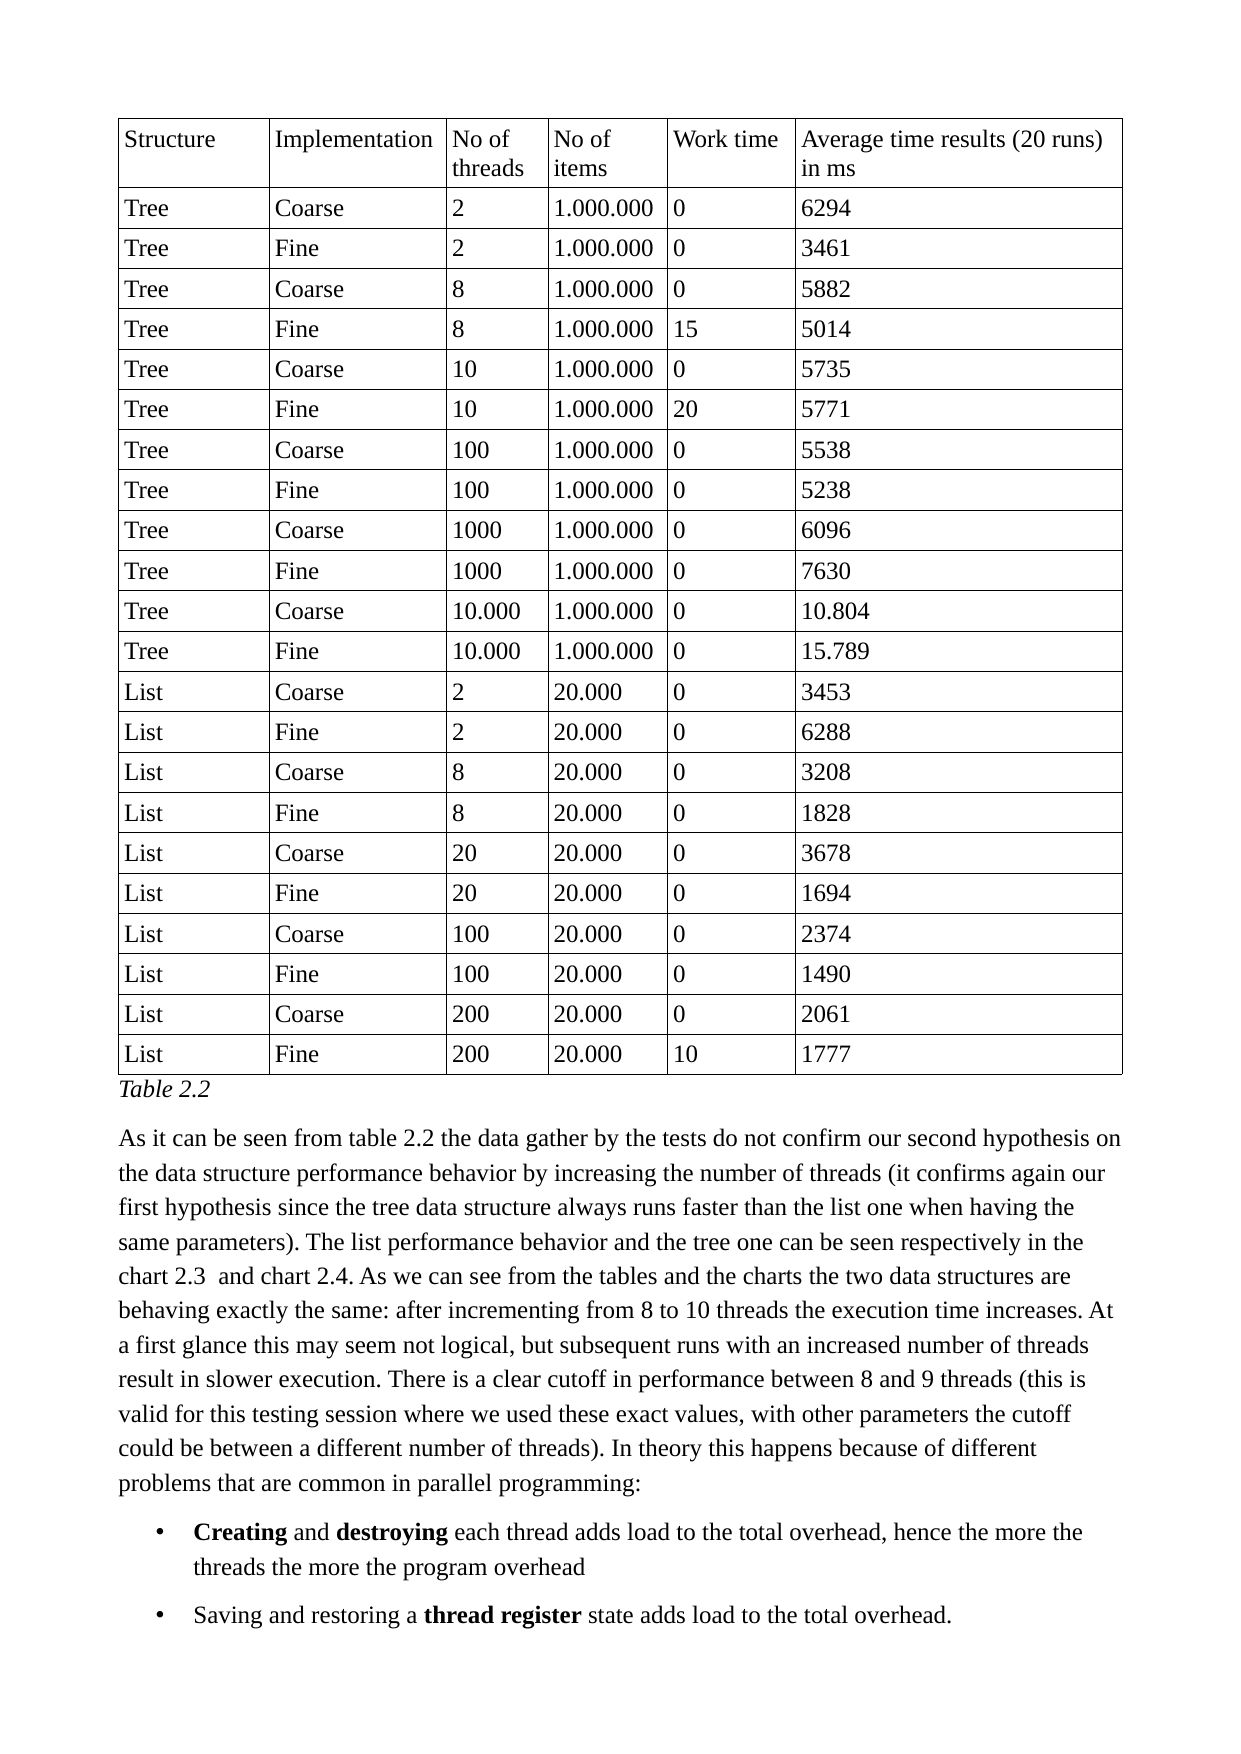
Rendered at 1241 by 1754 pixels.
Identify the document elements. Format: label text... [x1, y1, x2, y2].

table_cell 0 [668, 591, 795, 631]
table_cell 0 [668, 470, 795, 510]
table_cell 2 [447, 188, 548, 227]
table_cell 5538 [796, 430, 1122, 469]
table_cell 10.000 [447, 632, 548, 671]
table_cell 1828 [796, 793, 1122, 832]
table_cell Coarse [270, 833, 446, 872]
table_cell 20 [447, 874, 548, 913]
table_header No of items [549, 119, 667, 187]
table_cell 3678 [796, 833, 1122, 872]
table_cell 0 [668, 269, 795, 308]
table_cell 1.000.000 [549, 511, 667, 550]
table_cell 15.789 [796, 632, 1122, 671]
table_cell 20.000 [549, 712, 667, 752]
table_cell Fine [270, 712, 446, 752]
table_cell 5238 [796, 470, 1122, 510]
table_cell 20.000 [549, 954, 667, 993]
table_cell 1.000.000 [549, 632, 667, 671]
table_cell Coarse [270, 430, 446, 469]
table_cell 20.000 [549, 1035, 667, 1074]
table_cell 8 [447, 269, 548, 308]
table_cell 0 [668, 954, 795, 993]
table_cell List [119, 914, 269, 953]
table_cell Coarse [270, 511, 446, 550]
table_cell Tree [119, 551, 269, 590]
table_cell 0 [668, 672, 795, 711]
table_cell 1.000.000 [549, 309, 667, 348]
table_cell 8 [447, 309, 548, 348]
table_cell 1777 [796, 1035, 1122, 1074]
table_cell Fine [270, 632, 446, 671]
table_cell Tree [119, 511, 269, 550]
table_cell 10.000 [447, 591, 548, 631]
table_cell Fine [270, 551, 446, 590]
table_header Average time results (20 runs) in ms [796, 119, 1122, 187]
table_cell 10 [447, 390, 548, 429]
table_cell 200 [447, 1035, 548, 1074]
table_cell 20.000 [549, 833, 667, 872]
table_cell 1.000.000 [549, 350, 667, 389]
table_cell List [119, 753, 269, 792]
table_cell Coarse [270, 753, 446, 792]
table_cell 1.000.000 [549, 430, 667, 469]
table_cell 0 [668, 551, 795, 590]
table_cell 100 [447, 470, 548, 510]
table_cell Coarse [270, 591, 446, 631]
table_cell 1490 [796, 954, 1122, 993]
table_cell 0 [668, 712, 795, 752]
table_cell 200 [447, 995, 548, 1034]
table_cell 5882 [796, 269, 1122, 308]
table_cell Tree [119, 632, 269, 671]
table_cell Tree [119, 269, 269, 308]
table_cell Coarse [270, 995, 446, 1034]
table_cell 1.000.000 [549, 551, 667, 590]
table_cell Fine [270, 1035, 446, 1074]
table_cell Fine [270, 470, 446, 510]
table_cell List [119, 874, 269, 913]
table_cell Tree [119, 309, 269, 348]
table_cell 100 [447, 954, 548, 993]
table_cell 1000 [447, 551, 548, 590]
table_cell Coarse [270, 672, 446, 711]
table_cell Coarse [270, 914, 446, 953]
table_cell 1.000.000 [549, 229, 667, 268]
table_cell Fine [270, 229, 446, 268]
table_cell 0 [668, 511, 795, 550]
text As it can be seen from table 2.2 the data gather by the tests do not confirm our second hypothesis on the data structure performance behavior by increasing the number of threads (it confirms again our first hypothesis since the tree data structure always runs faster than the list one when having the same parameters). The list performance behavior and the tree one can be seen respectively in the chart 2.3 and chart 2.4. As we can see from the tables and the charts the two data structures are behaving exactly the same: after incrementing from 8 to 10 threads the execution time increases. At a first glance this may seem not logical, but subsequent runs with an increased number of threads result in slower execution. There is a clear cutoff in performance between 8 and 9 threads (this is valid for this testing session where we used these exact values, with other parameters the cutoff could be between a different number of threads). In theory this happens because of different problems that are common in parallel programming: [118, 1123, 1122, 1497]
table_cell 2374 [796, 914, 1122, 953]
table_cell 0 [668, 914, 795, 953]
table_cell Tree [119, 390, 269, 429]
table_cell 7630 [796, 551, 1122, 590]
table_cell 1.000.000 [549, 470, 667, 510]
list Saving and restoring a thread register state adds load to the total overhead. [156, 1601, 1122, 1629]
table_cell 0 [668, 350, 795, 389]
table_cell 2 [447, 672, 548, 711]
table_cell 2061 [796, 995, 1122, 1034]
table_cell 20.000 [549, 874, 667, 913]
table_cell 6288 [796, 712, 1122, 752]
table_cell 6096 [796, 511, 1122, 550]
table_cell 0 [668, 995, 795, 1034]
table_header No of threads [447, 119, 548, 187]
table_cell Coarse [270, 350, 446, 389]
table_cell Tree [119, 430, 269, 469]
table_cell 100 [447, 430, 548, 469]
table_cell 0 [668, 430, 795, 469]
table_cell 100 [447, 914, 548, 953]
table_cell Fine [270, 390, 446, 429]
table_cell Tree [119, 188, 269, 227]
table_cell 1000 [447, 511, 548, 550]
table_cell 15 [668, 309, 795, 348]
table_cell 20.000 [549, 753, 667, 792]
table_cell Tree [119, 470, 269, 510]
table_cell Fine [270, 309, 446, 348]
table_cell 1.000.000 [549, 188, 667, 227]
table_cell 20 [447, 833, 548, 872]
table_cell List [119, 954, 269, 993]
table_cell 20.000 [549, 793, 667, 832]
table_cell Coarse [270, 269, 446, 308]
table_cell List [119, 712, 269, 752]
table_cell 0 [668, 229, 795, 268]
table_header Structure [119, 119, 269, 187]
table_cell 20.000 [549, 995, 667, 1034]
table_cell 3208 [796, 753, 1122, 792]
text Table 2.2 [118, 1075, 1122, 1103]
table_cell 0 [668, 833, 795, 872]
table_cell 3453 [796, 672, 1122, 711]
table_cell Tree [119, 591, 269, 631]
table_cell List [119, 995, 269, 1034]
table_cell 1.000.000 [549, 269, 667, 308]
table_cell 0 [668, 188, 795, 227]
table_cell 5771 [796, 390, 1122, 429]
table_cell 2 [447, 229, 548, 268]
list Creating and destroying each thread adds load to the total overhead, hence the more the threads the more the program overhead [156, 1517, 1122, 1580]
table_cell 1694 [796, 874, 1122, 913]
table_cell 20.000 [549, 914, 667, 953]
table_cell 6294 [796, 188, 1122, 227]
table_header Implementation [270, 119, 446, 187]
table_cell 10 [668, 1035, 795, 1074]
table_cell 20.000 [549, 672, 667, 711]
table_cell Tree [119, 350, 269, 389]
table_cell Fine [270, 793, 446, 832]
table_cell Coarse [270, 188, 446, 227]
table_cell Fine [270, 874, 446, 913]
table_cell 0 [668, 793, 795, 832]
table_cell 5014 [796, 309, 1122, 348]
table_header Work time [668, 119, 795, 187]
table_cell 8 [447, 793, 548, 832]
table_cell List [119, 833, 269, 872]
table_cell 1.000.000 [549, 390, 667, 429]
table_cell 10.804 [796, 591, 1122, 631]
table_cell List [119, 1035, 269, 1074]
table_cell List [119, 793, 269, 832]
table_cell 0 [668, 874, 795, 913]
table_cell 3461 [796, 229, 1122, 268]
table_cell 0 [668, 632, 795, 671]
table_cell Tree [119, 229, 269, 268]
table_cell 5735 [796, 350, 1122, 389]
table_cell 8 [447, 753, 548, 792]
table_cell 2 [447, 712, 548, 752]
table_cell 10 [447, 350, 548, 389]
table_cell 20 [668, 390, 795, 429]
table_cell List [119, 672, 269, 711]
table_cell 1.000.000 [549, 591, 667, 631]
table_cell Fine [270, 954, 446, 993]
table_cell 0 [668, 753, 795, 792]
